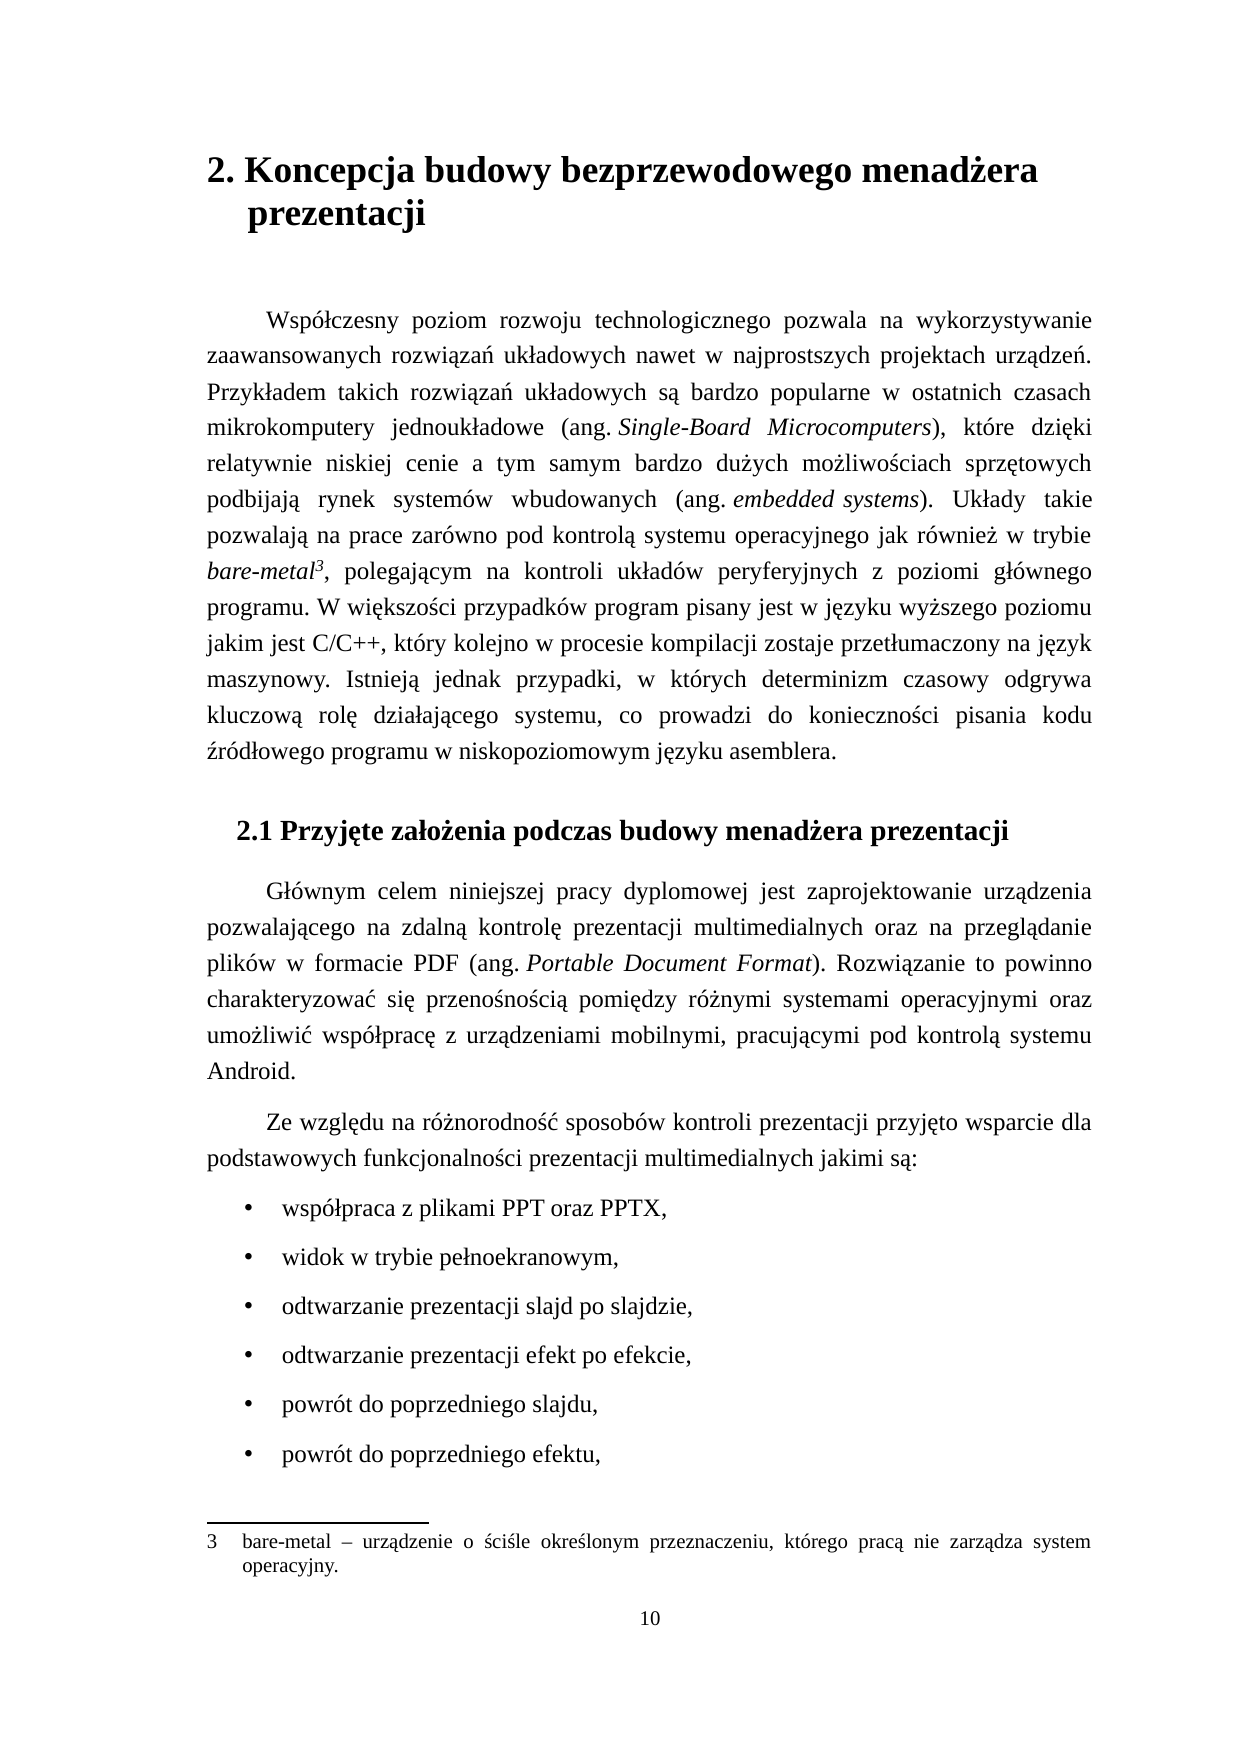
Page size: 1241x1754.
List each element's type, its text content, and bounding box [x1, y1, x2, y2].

list odtwarzanie prezentacji efekt po efekcie, [244, 1341, 1093, 1369]
text Głównym celem niniejszej pracy dyplomowej jest zaprojektowanie urządzenia pozwalającego na zdalną kontrolę prezentacji multimedialnych oraz na przeglądanie plików w formacie PDF (ang. Portable Document Format). Rozwiązanie to powinno charakteryzować się przenośnością pomiędzy różnymi systemami operacyjnymi oraz umożliwić współpracę z urządzeniami mobilnymi, pracującymi pod kontrolą systemu Android. [207, 876, 1093, 1085]
text bare-metal – urządzenie o ściśle określonym przeznaczeniu, którego pracą nie zarządza system operacyjny. [207, 1529, 1093, 1577]
subtitle 2. Koncepcja budowy bezprzewodowego menadżera prezentacji [207, 148, 1093, 234]
list współpraca z plikami PPT oraz PPTX, [244, 1193, 1093, 1222]
list powrót do poprzedniego slajdu, [244, 1389, 1093, 1418]
text Ze względu na różnorodność sposobów kontroli prezentacji przyjęto wsparcie dla podstawowych funkcjonalności prezentacji multimedialnych jakimi są: [207, 1107, 1093, 1171]
list powrót do poprzedniego efektu, [244, 1439, 1093, 1467]
list widok w trybie pełnoekranowym, [244, 1242, 1093, 1271]
text Współczesny poziom rozwoju technologicznego pozwala na wykorzystywanie zaawansowanych rozwiązań układowych nawet w najprostszych projektach urządzeń. Przykładem takich rozwiązań układowych są bardzo popularne w ostatnich czasach mikrokomputery jednoukładowe (ang. Single-Board Microcomputers), które dzięki relatywnie niskiej cenie a tym samym bardzo dużych możliwościach sprzętowych podbijają rynek systemów wbudowanych (ang. embedded systems). Układy takie pozwalają na prace zarówno pod kontrolą systemu operacyjnego jak również w trybie bare-metal, polegającym na kontroli układów peryferyjnych z poziomi głównego programu. W większości przypadków program pisany jest w języku wyższego poziomu jakim jest C/C++, który kolejno w procesie kompilacji zostaje przetłumaczony na język maszynowy. Istnieją jednak przypadki, w których determinizm czasowy odgrywa kluczową rolę działającego systemu, co prowadzi do konieczności pisania kodu źródłowego programu w niskopoziomowym języku asemblera. [207, 305, 1093, 765]
list odtwarzanie prezentacji slajd po slajdzie, [244, 1291, 1093, 1320]
subtitle 2.1 Przyjęte założenia podczas budowy menadżera prezentacji [207, 813, 1093, 847]
